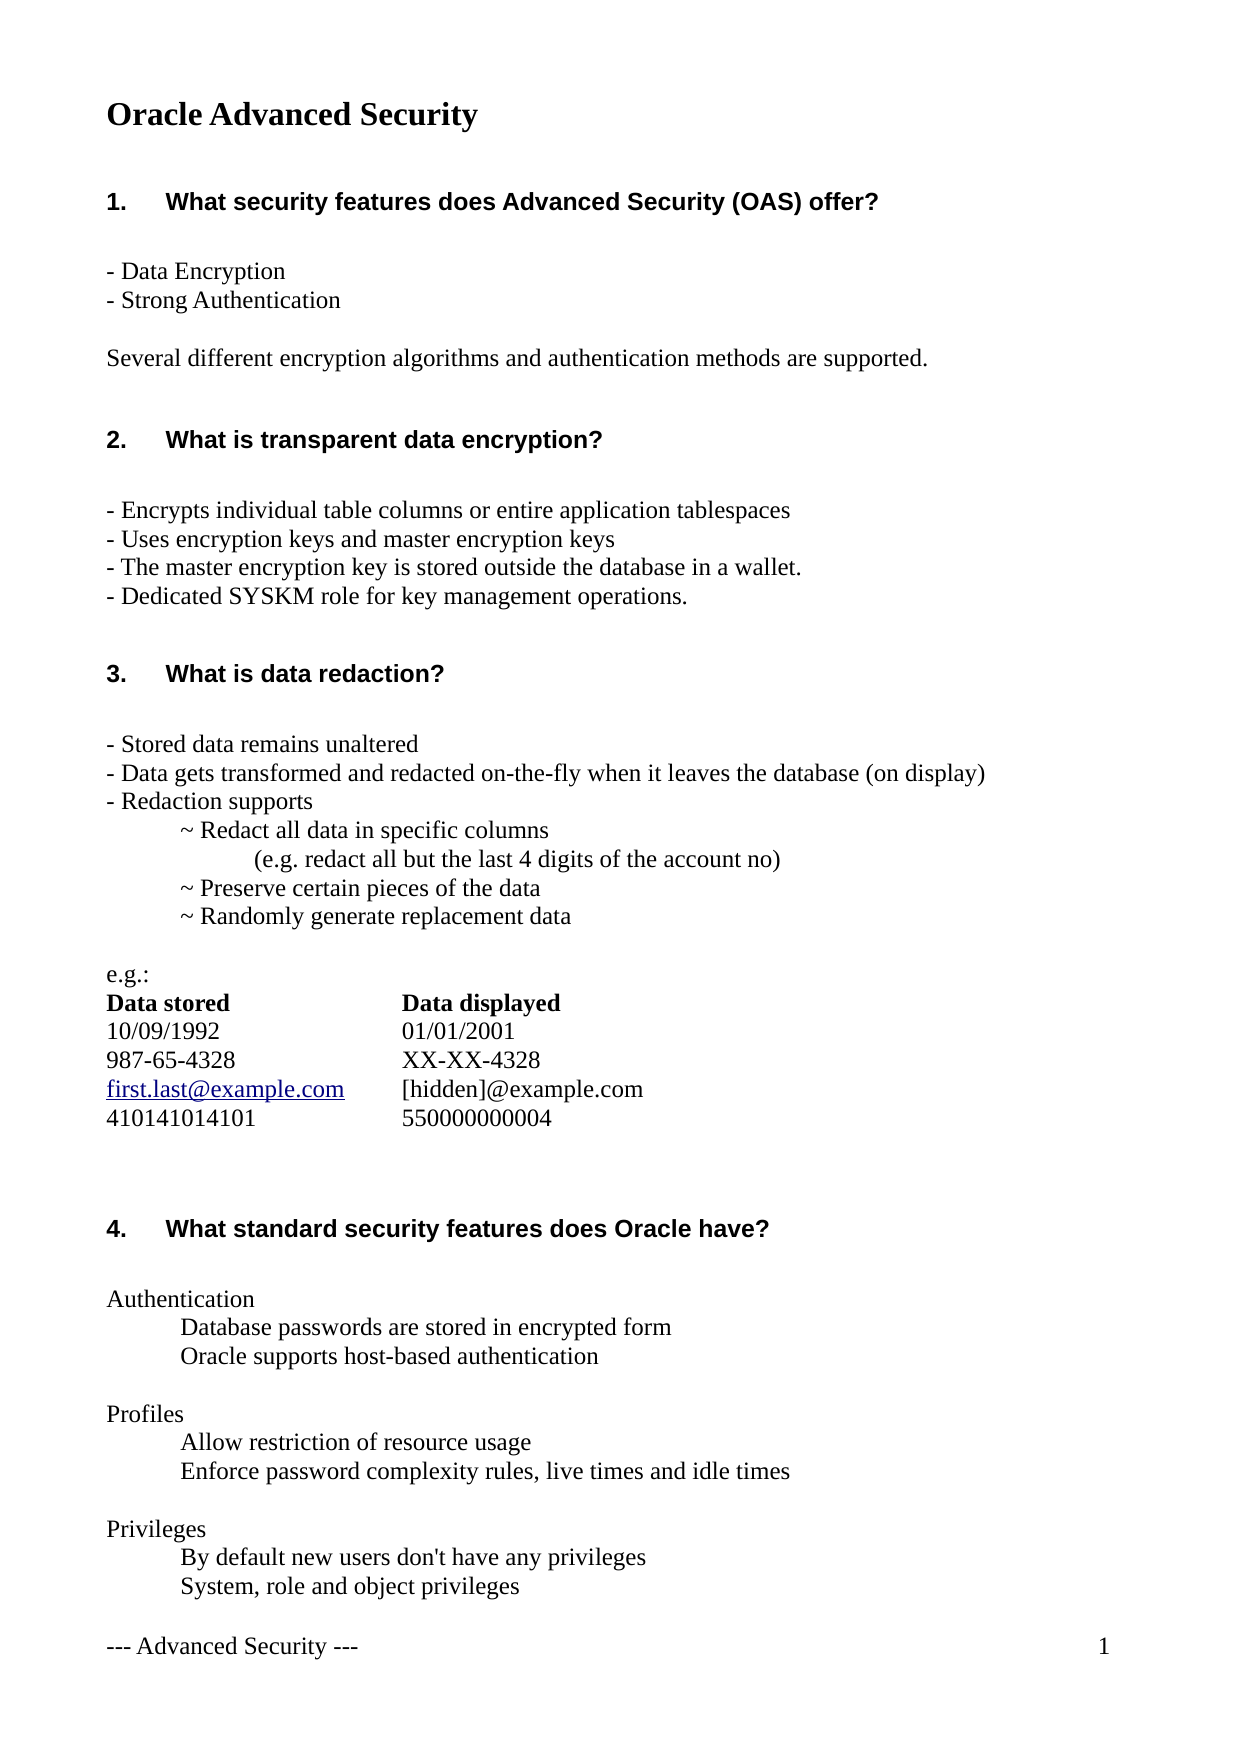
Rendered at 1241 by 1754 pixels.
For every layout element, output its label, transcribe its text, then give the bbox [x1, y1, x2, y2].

subtitle What is data redaction? [106, 659, 1134, 688]
text - Dedicated SYSKM role for key management operations. [106, 581, 1134, 610]
text 410141014101 550000000004 [106, 1103, 1134, 1131]
text Oracle supports host-based authentication [106, 1341, 1134, 1370]
text Authentication [106, 1284, 1134, 1312]
text 10/09/1992 01/01/2001 [106, 1016, 1134, 1045]
text (e.g. redact all but the last 4 digits of the account no) [106, 844, 1134, 873]
text ~ Randomly generate replacement data [106, 901, 1134, 930]
text Profiles [106, 1399, 1134, 1427]
text e.g.: [106, 959, 1134, 988]
text - Redaction supports [106, 786, 1134, 815]
text - The master encryption key is stored outside the database in a wallet. [106, 552, 1134, 581]
text - Data gets transformed and redacted on-the-fly when it leaves the database (on display) [106, 758, 1134, 786]
text - Stored data remains unaltered [106, 729, 1134, 758]
text Database passwords are stored in encrypted form [106, 1312, 1134, 1341]
text Several different encryption algorithms and authentication methods are supported. [106, 343, 1134, 371]
subtitle What standard security features does Oracle have? [106, 1214, 1134, 1242]
text By default new users don't have any privileges [106, 1542, 1134, 1571]
text ~ Preserve certain pieces of the data [106, 873, 1134, 901]
text ~ Redact all data in specific columns [106, 815, 1134, 844]
text - Strong Authentication [106, 285, 1134, 314]
text Privileges [106, 1514, 1134, 1542]
text Enforce password complexity rules, live times and idle times [106, 1456, 1134, 1485]
text Oracle Advanced Security [106, 94, 1134, 133]
text - Uses encryption keys and master encryption keys [106, 524, 1134, 552]
text System, role and object privileges [106, 1571, 1134, 1600]
text - Encrypts individual table columns or entire application tablespaces [106, 495, 1134, 524]
subtitle What is transparent data encryption? [106, 425, 1134, 454]
text 987-65-4328 XX-XX-4328 [106, 1045, 1134, 1074]
text Data stored Data displayed [106, 988, 1134, 1016]
text Allow restriction of resource usage [106, 1427, 1134, 1456]
text first.last@example.com [hidden]@example.com [106, 1074, 1134, 1103]
subtitle What security features does Advanced Security (OAS) offer? [106, 187, 1134, 215]
text - Data Encryption [106, 256, 1134, 285]
